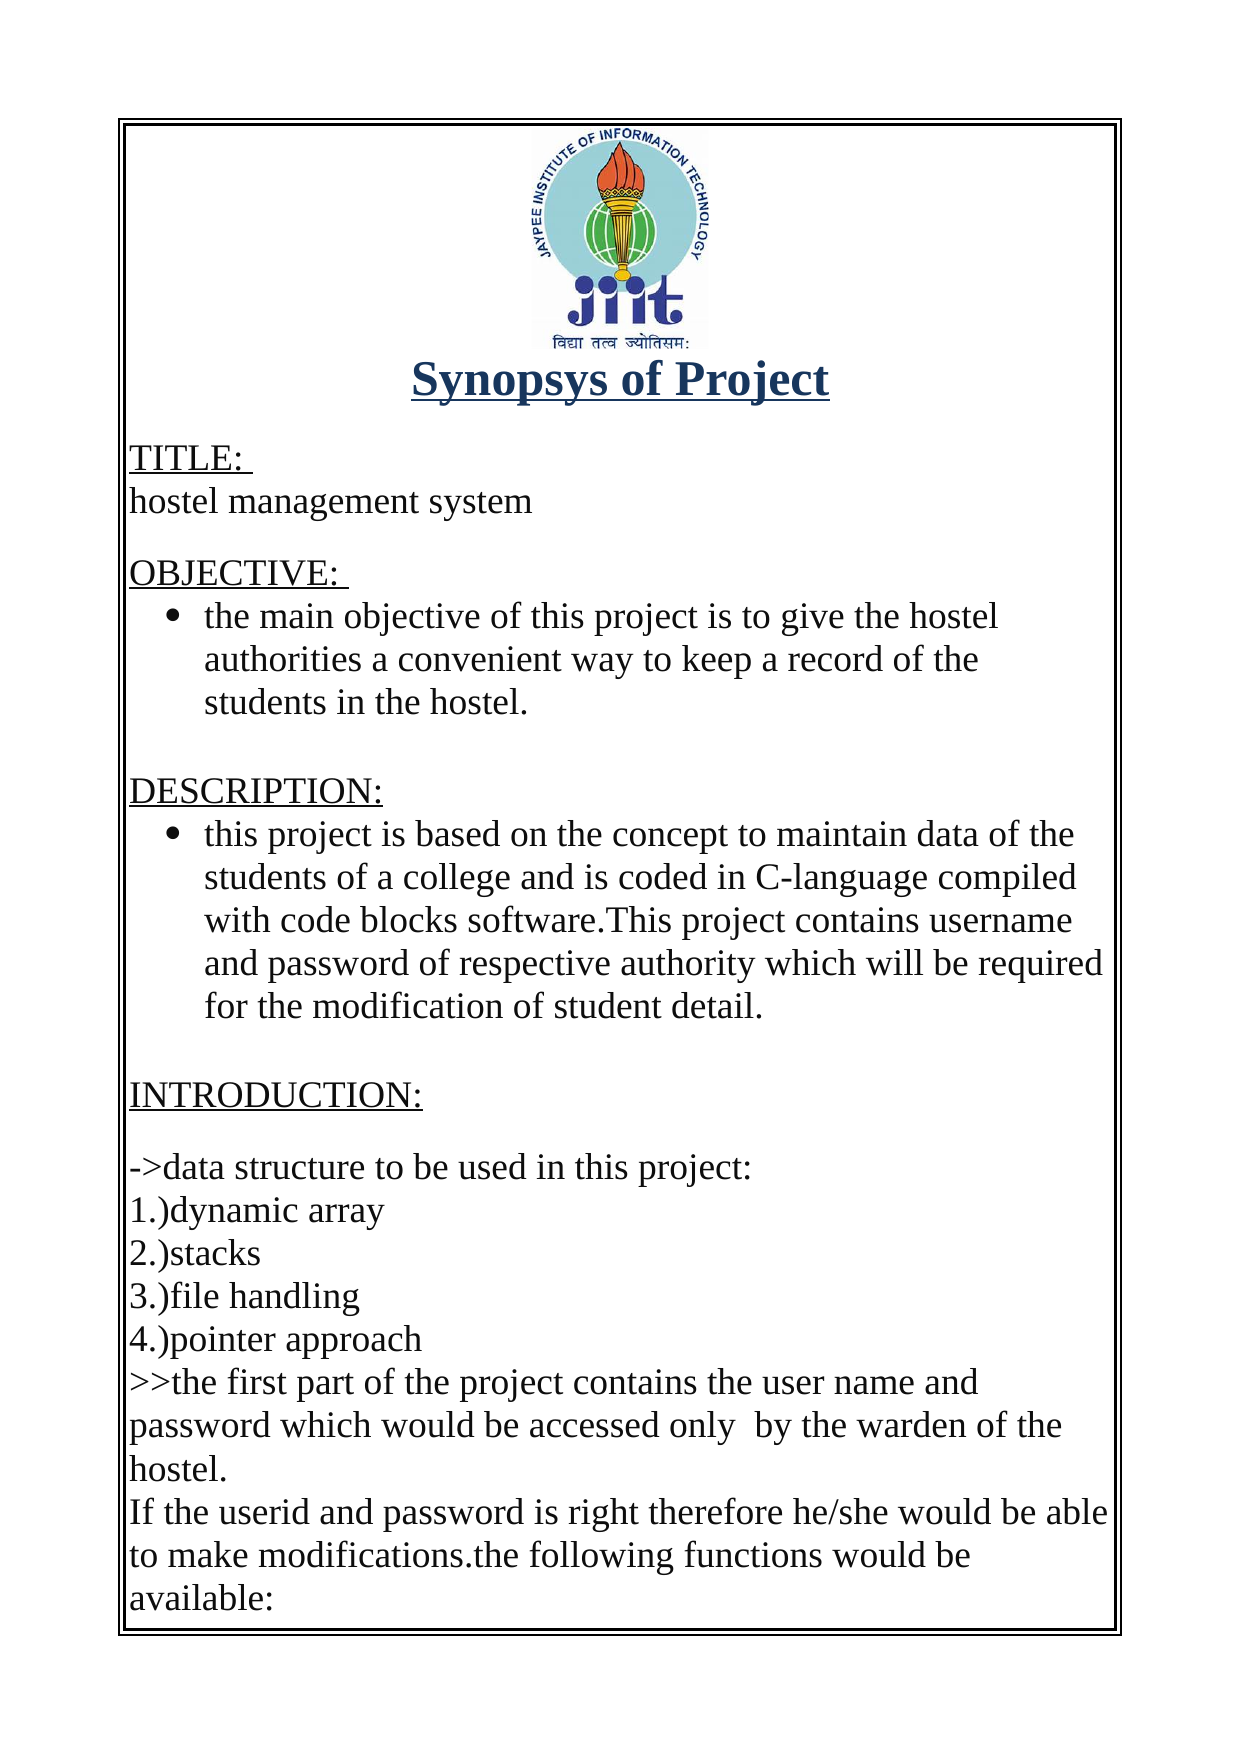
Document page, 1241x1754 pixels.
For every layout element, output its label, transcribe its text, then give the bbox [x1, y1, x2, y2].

text INTRODUCTION: [129, 1072, 1111, 1115]
text OBJECTIVE: [129, 550, 1111, 593]
text 2.)stacks [129, 1230, 1111, 1273]
text >>the first part of the project contains the user name and password which would be accessed only by the warden of the hostel. [129, 1360, 1111, 1489]
text TITLE: [129, 435, 1111, 478]
text If the userid and password is right therefore he/she would be able to make modifications.the following functions would be available: [129, 1489, 1111, 1618]
list this project is based on the concept to maintain data of the students of a college and is coded in C-language compiled with code blocks software.This project contains username and password of respective authority which will be required for the modification of student detail. [166, 811, 1111, 1027]
text DESCRIPTION: [129, 768, 1111, 811]
text 3.)file handling [129, 1273, 1111, 1317]
text ->data structure to be used in this project: [129, 1144, 1111, 1187]
text hostel management system [129, 478, 1111, 521]
text 1.)dynamic array [129, 1187, 1111, 1230]
text Synopsys of Project [129, 349, 1111, 406]
picture [531, 128, 709, 349]
text 4.)pointer approach [129, 1317, 1111, 1360]
list the main objective of this project is to give the hostel authorities a convenient way to keep a record of the students in the hostel. [166, 593, 1111, 723]
